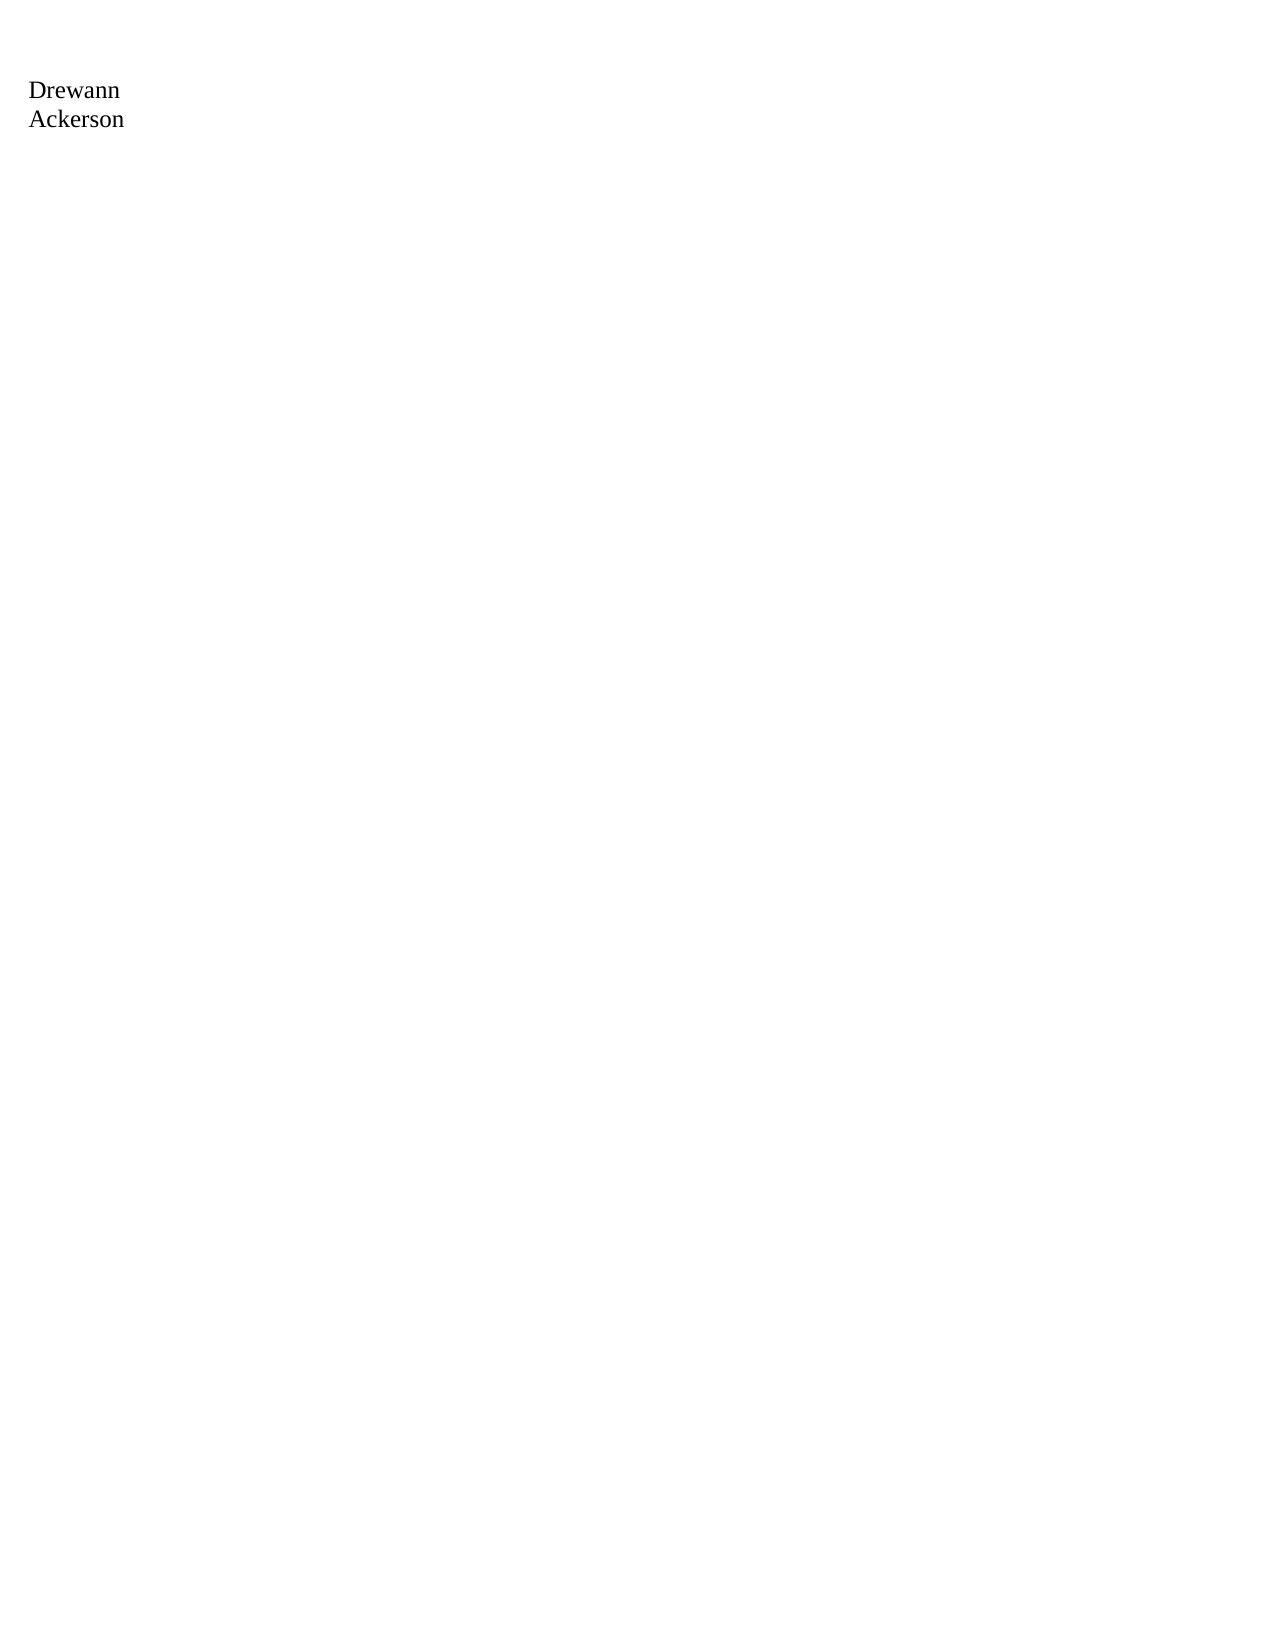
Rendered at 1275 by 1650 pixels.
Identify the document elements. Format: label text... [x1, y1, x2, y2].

text Drewann Ackerson [28, 75, 422, 132]
